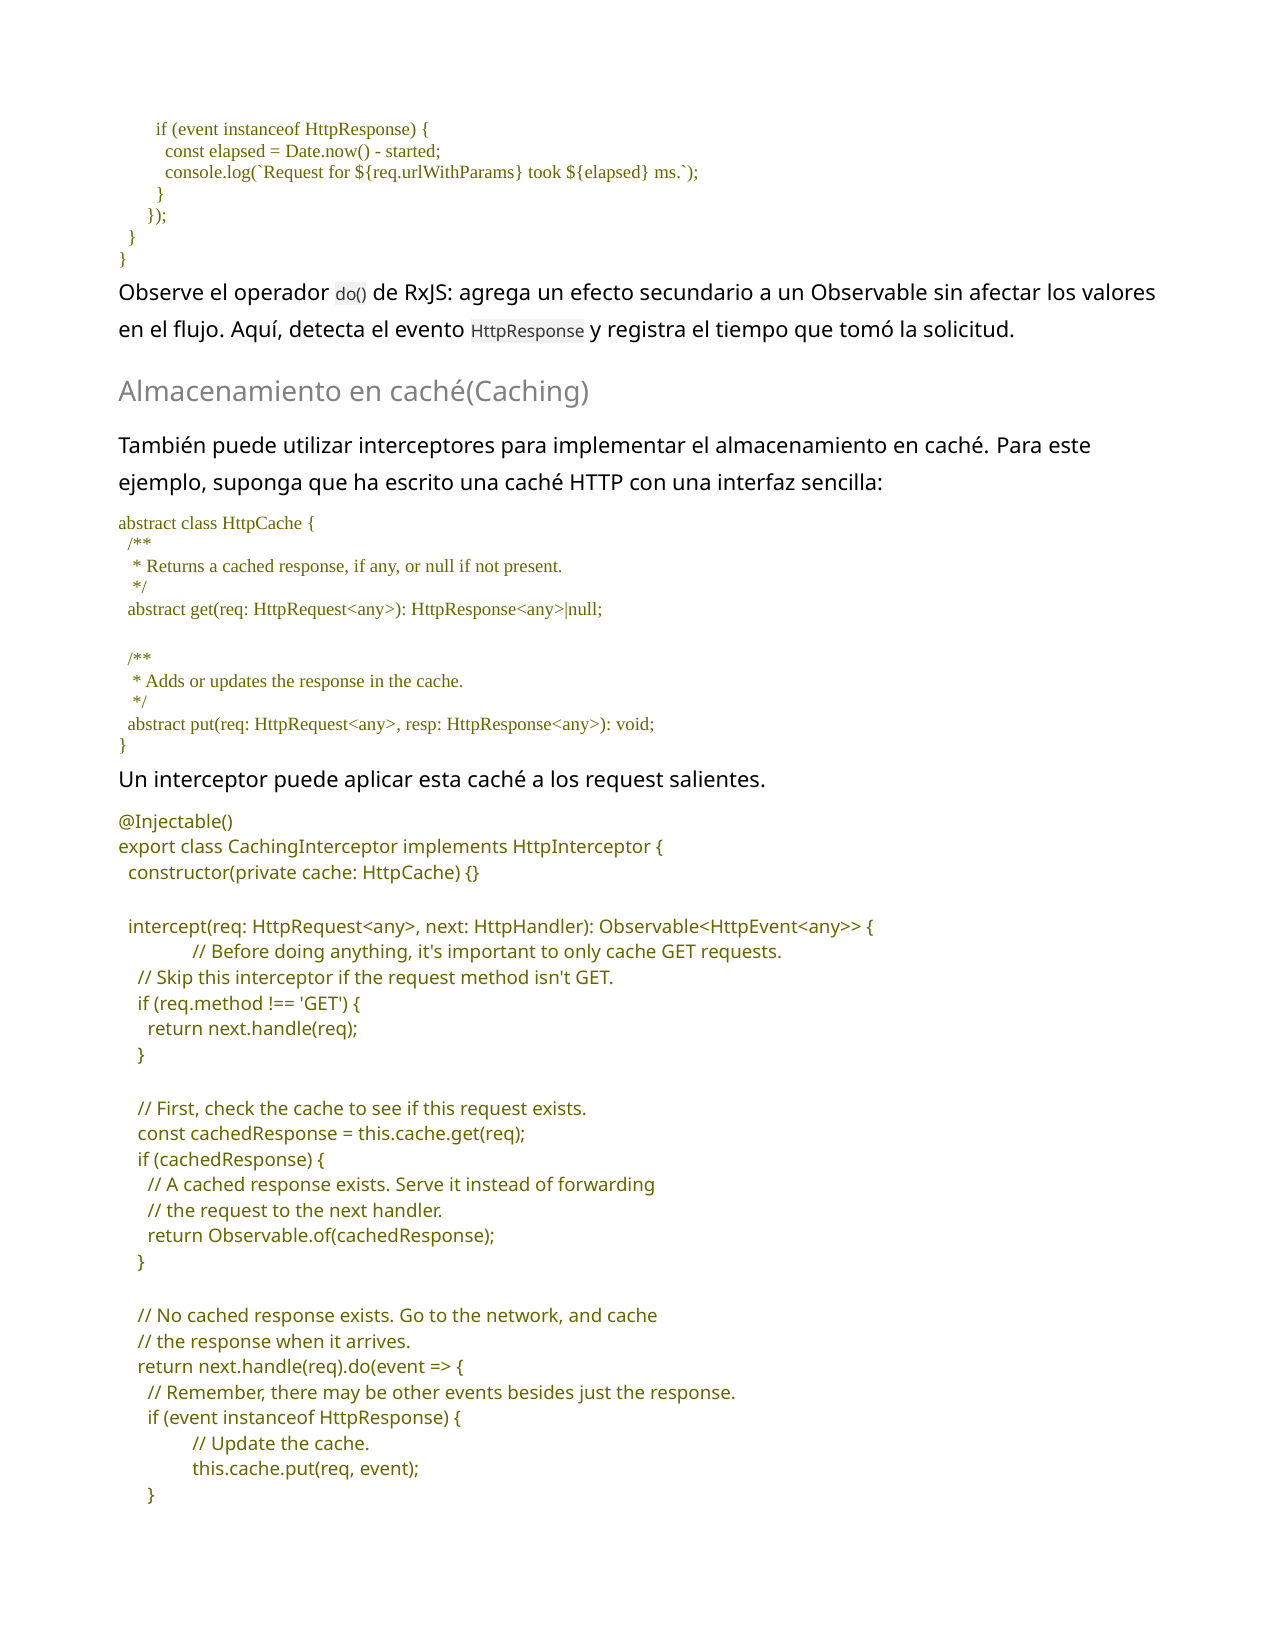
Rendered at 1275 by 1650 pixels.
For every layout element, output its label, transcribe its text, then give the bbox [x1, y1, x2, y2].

text // Before doing anything, it's important to only cache GET requests. [118, 939, 1157, 964]
text // the response when it arrives. [118, 1328, 1157, 1354]
text const cachedResponse = this.cache.get(req); [118, 1121, 1157, 1146]
text console.log(`Request for ${req.urlWithParams} took ${elapsed} ms.`); [118, 161, 1157, 183]
text * Returns a cached response, if any, or null if not present. [118, 555, 1157, 576]
text Un interceptor puede aplicar esta caché a los request salientes. [118, 756, 1157, 793]
text También puede utilizar interceptores para implementar el almacenamiento en caché. Para este ejemplo, suponga que ha escrito una caché HTTP con una interfaz sencilla: [118, 422, 1157, 497]
text // First, check the cache to see if this request exists. [118, 1095, 1157, 1121]
text /** [118, 648, 1157, 670]
text export class CachingInterceptor implements HttpInterceptor { [118, 833, 1157, 859]
text /** [118, 533, 1157, 555]
text Observe el operador do() de RxJS: agrega un efecto secundario a un Observable sin afectar los valores en el flujo. Aquí, detecta el evento HttpResponse y registra el tiempo que tomó la solicitud. [118, 269, 1157, 344]
text }); [118, 204, 1157, 226]
text // No cached response exists. Go to the network, and cache [118, 1303, 1157, 1328]
text */ [118, 691, 1157, 713]
subtitle Almacenamiento en caché(Caching) [118, 371, 1157, 409]
text // Remember, there may be other events besides just the response. [118, 1379, 1157, 1405]
text } [118, 226, 1157, 247]
text const elapsed = Date.now() - started; [118, 140, 1157, 161]
text * Adds or updates the response in the cache. [118, 670, 1157, 691]
text */ [118, 576, 1157, 598]
text // Update the cache. [118, 1430, 1157, 1456]
text return next.handle(req); [118, 1015, 1157, 1041]
text return Observable.of(cachedResponse); [118, 1223, 1157, 1248]
text // the request to the next handler. [118, 1197, 1157, 1223]
text abstract put(req: HttpRequest<any>, resp: HttpResponse<any>): void; [118, 713, 1157, 734]
text // Skip this interceptor if the request method isn't GET. [118, 964, 1157, 990]
text this.cache.put(req, event); [118, 1456, 1157, 1481]
text constructor(private cache: HttpCache) {} [118, 859, 1157, 884]
text // A cached response exists. Serve it instead of forwarding [118, 1172, 1157, 1197]
text if (event instanceof HttpResponse) { [118, 118, 1157, 140]
text return next.handle(req).do(event => { [118, 1354, 1157, 1379]
text } [118, 1248, 1157, 1274]
text abstract class HttpCache { [118, 512, 1157, 533]
text abstract get(req: HttpRequest<any>): HttpResponse<any>|null; [118, 598, 1157, 619]
text if (req.method !== 'GET') { [118, 990, 1157, 1015]
text if (event instanceof HttpResponse) { [118, 1405, 1157, 1430]
text } [118, 247, 1157, 269]
text } [118, 183, 1157, 204]
text } [118, 1481, 1157, 1507]
text @Injectable() [118, 808, 1157, 833]
text if (cachedResponse) { [118, 1146, 1157, 1172]
text intercept(req: HttpRequest<any>, next: HttpHandler): Observable<HttpEvent<any>> { [118, 913, 1157, 939]
text } [118, 1041, 1157, 1066]
text } [118, 734, 1157, 756]
